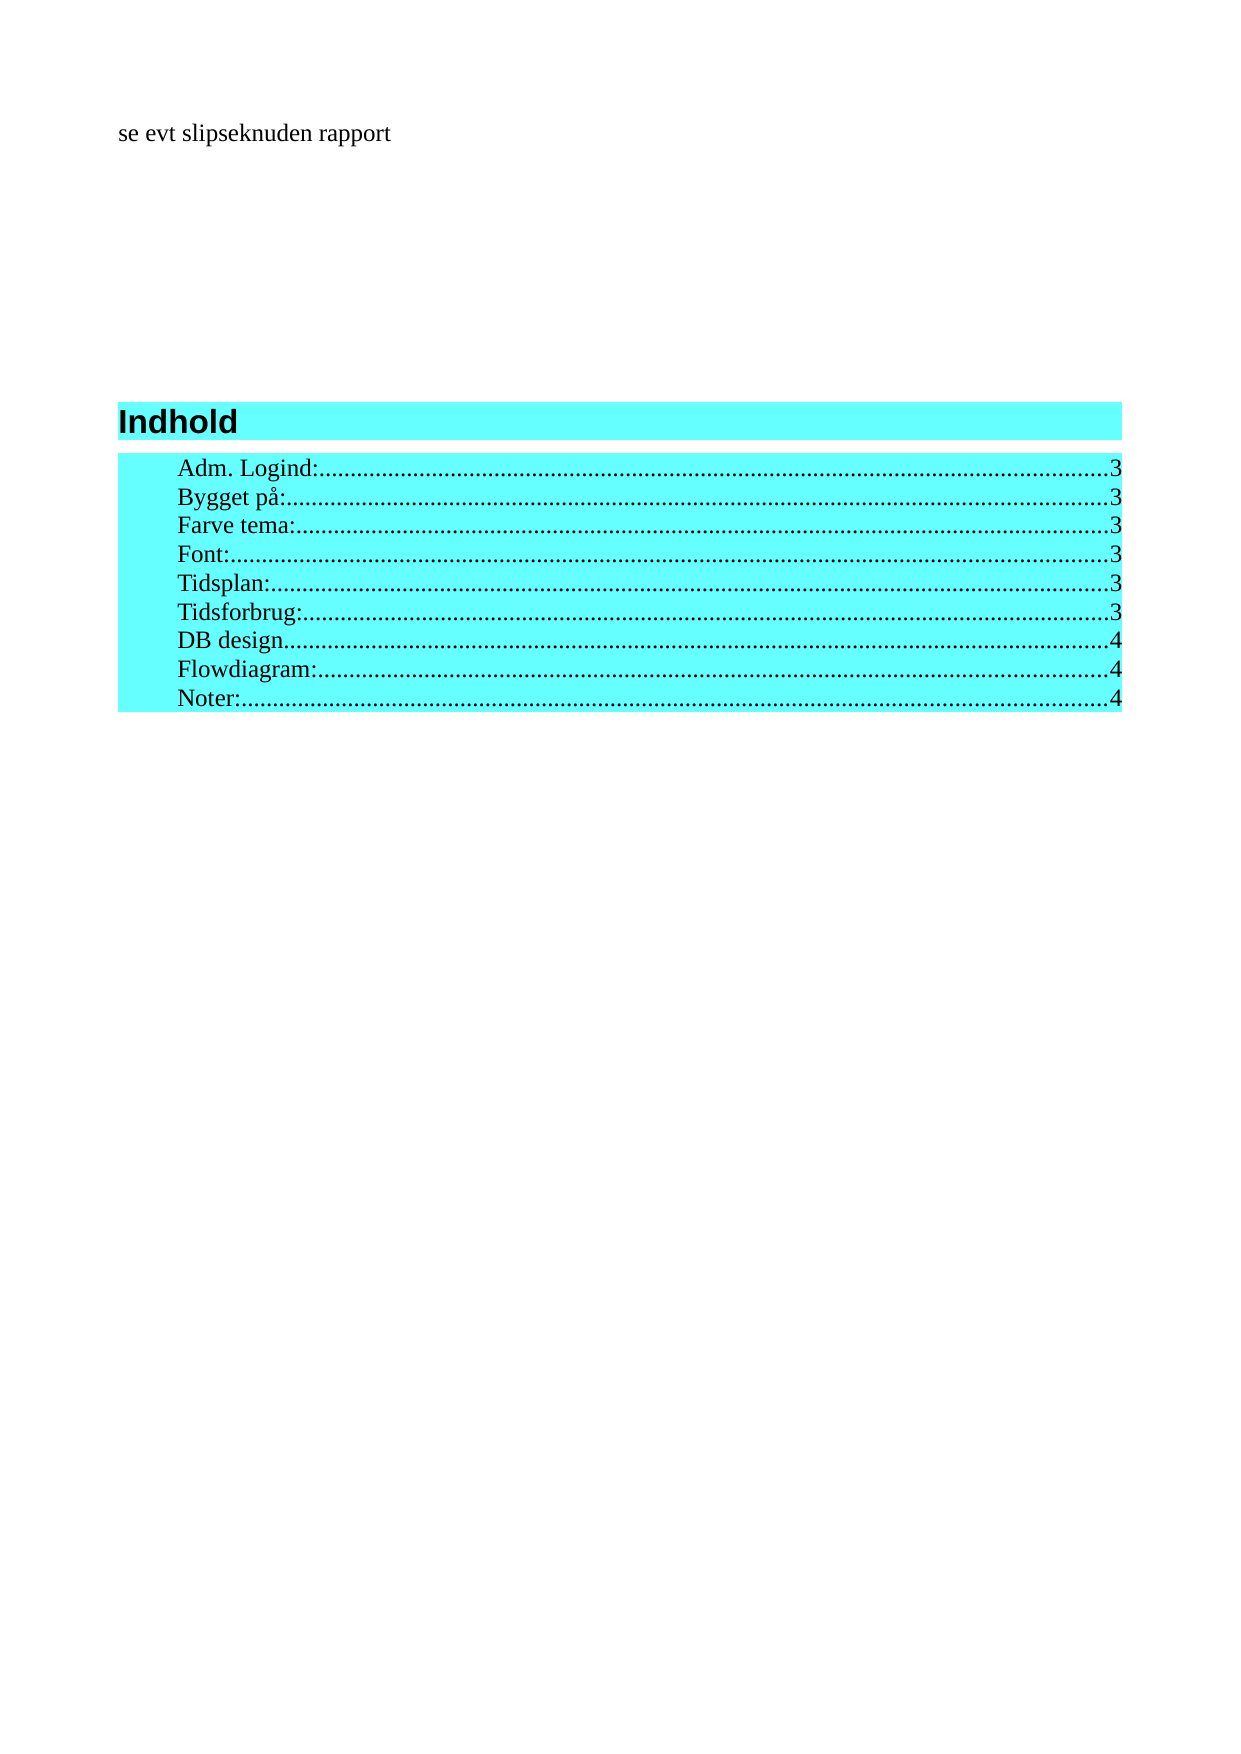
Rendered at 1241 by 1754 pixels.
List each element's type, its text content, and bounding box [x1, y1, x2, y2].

text Noter: 4 [177, 683, 1122, 712]
subtitle Indhold [118, 402, 1122, 440]
text Adm. Logind: 3 [177, 453, 1122, 482]
text DB design 4 [177, 625, 1122, 654]
text Font: 3 [177, 539, 1122, 568]
text Tidsplan: 3 [177, 568, 1122, 597]
text Farve tema: 3 [177, 510, 1122, 539]
text Flowdiagram: 4 [177, 654, 1122, 683]
text Tidsforbrug: 3 [177, 597, 1122, 625]
text se evt slipseknuden rapport [118, 118, 1122, 147]
text Bygget på: 3 [177, 482, 1122, 510]
